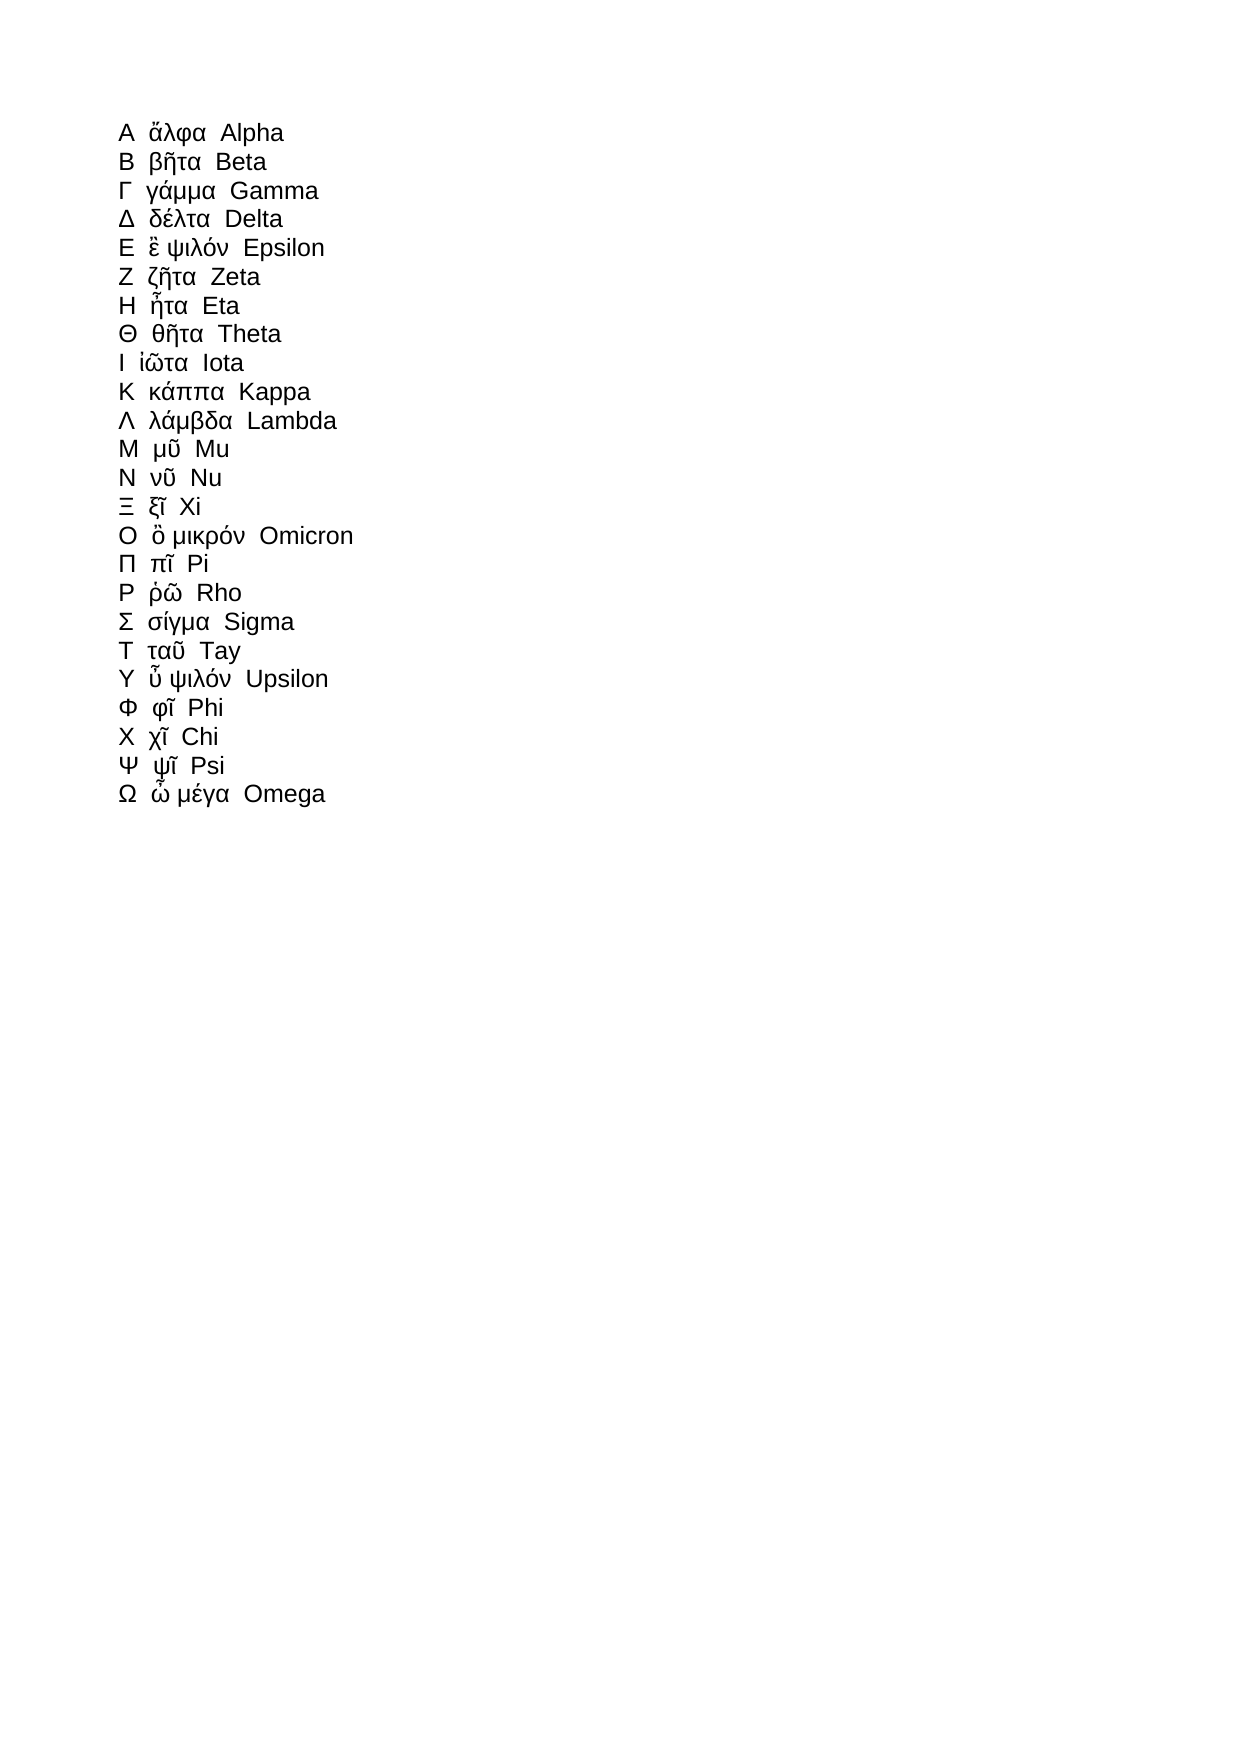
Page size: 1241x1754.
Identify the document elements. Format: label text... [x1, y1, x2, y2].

text Ξ ξῖ Xi [118, 492, 1122, 521]
text Π πῖ Pi [118, 549, 1122, 578]
text Λ λάμβδα Lambda [118, 406, 1122, 434]
text Γ γάμμα Gamma [118, 176, 1122, 204]
text Κ κάππα Kappa [118, 377, 1122, 406]
text Ω ὦ μέγα Omega [118, 779, 1122, 808]
text Ρ ῥῶ Rho [118, 578, 1122, 607]
text Η ἦτα Eta [118, 291, 1122, 319]
text Φ φῖ Phi [118, 693, 1122, 722]
text Δ δέλτα Delta [118, 204, 1122, 233]
text Ν νῦ Nu [118, 463, 1122, 492]
text Θ θῆτα Theta [118, 319, 1122, 348]
text Ζ ζῆτα Zeta [118, 262, 1122, 291]
text Β βῆτα Beta [118, 147, 1122, 176]
text Ε ἒ ψιλόν Epsilon [118, 233, 1122, 262]
text Ο ὂ μικρόν Omicron [118, 521, 1122, 549]
text Ψ ψῖ Psi [118, 751, 1122, 779]
text Τ ταῦ Tay [118, 636, 1122, 664]
text Σ σίγμα Sigma [118, 607, 1122, 636]
text Ι ἰῶτα Iota [118, 348, 1122, 377]
text Μ μῦ Mu [118, 434, 1122, 463]
text Α ἄλφα Alpha [118, 118, 1122, 147]
text Χ χῖ Chi [118, 722, 1122, 751]
text Υ ὖ ψιλόν Upsilon [118, 664, 1122, 693]
